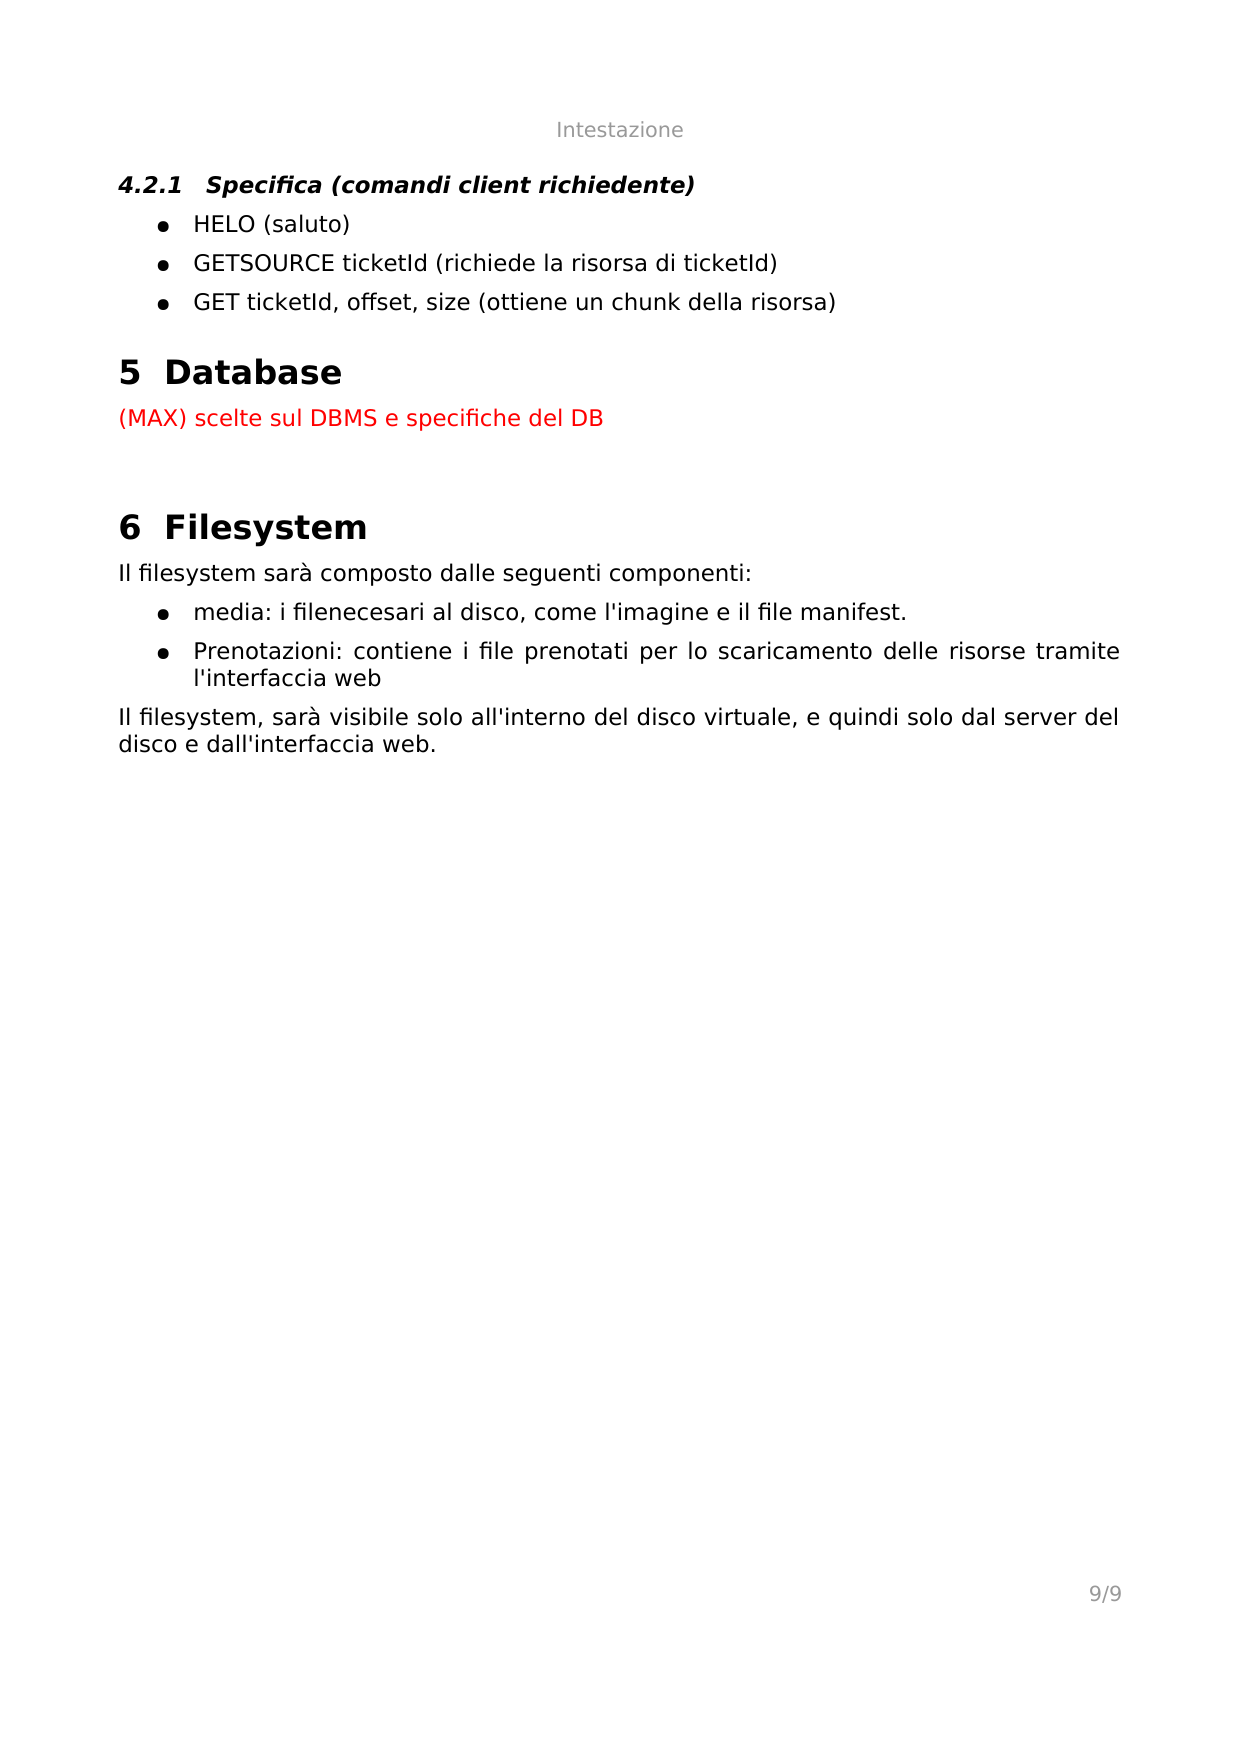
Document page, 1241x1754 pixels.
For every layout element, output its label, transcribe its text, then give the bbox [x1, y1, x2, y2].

list media: i filenecesari al disco, come l'imagine e il file manifest. [156, 599, 1122, 626]
subtitle Specifica (comandi client richiedente) [118, 172, 1122, 198]
list Prenotazioni: contiene i file prenotati per lo scaricamento delle risorse tramite l'interfaccia web [156, 638, 1122, 692]
list HELO (saluto) [156, 211, 1122, 238]
text Il filesystem, sarà visibile solo all'interno del disco virtuale, e quindi solo dal server del disco e dall'interfaccia web. [118, 704, 1122, 757]
text (MAX) scelte sul DBMS e specifiche del DB [118, 405, 1122, 432]
text Il filesystem sarà composto dalle seguenti componenti: [118, 560, 1122, 587]
subtitle Filesystem [118, 508, 1122, 547]
list GETSOURCE ticketId (richiede la risorsa di ticketId) [156, 250, 1122, 277]
subtitle Database [118, 353, 1122, 393]
list GET ticketId, offset, size (ottiene un chunk della risorsa) [156, 289, 1122, 316]
